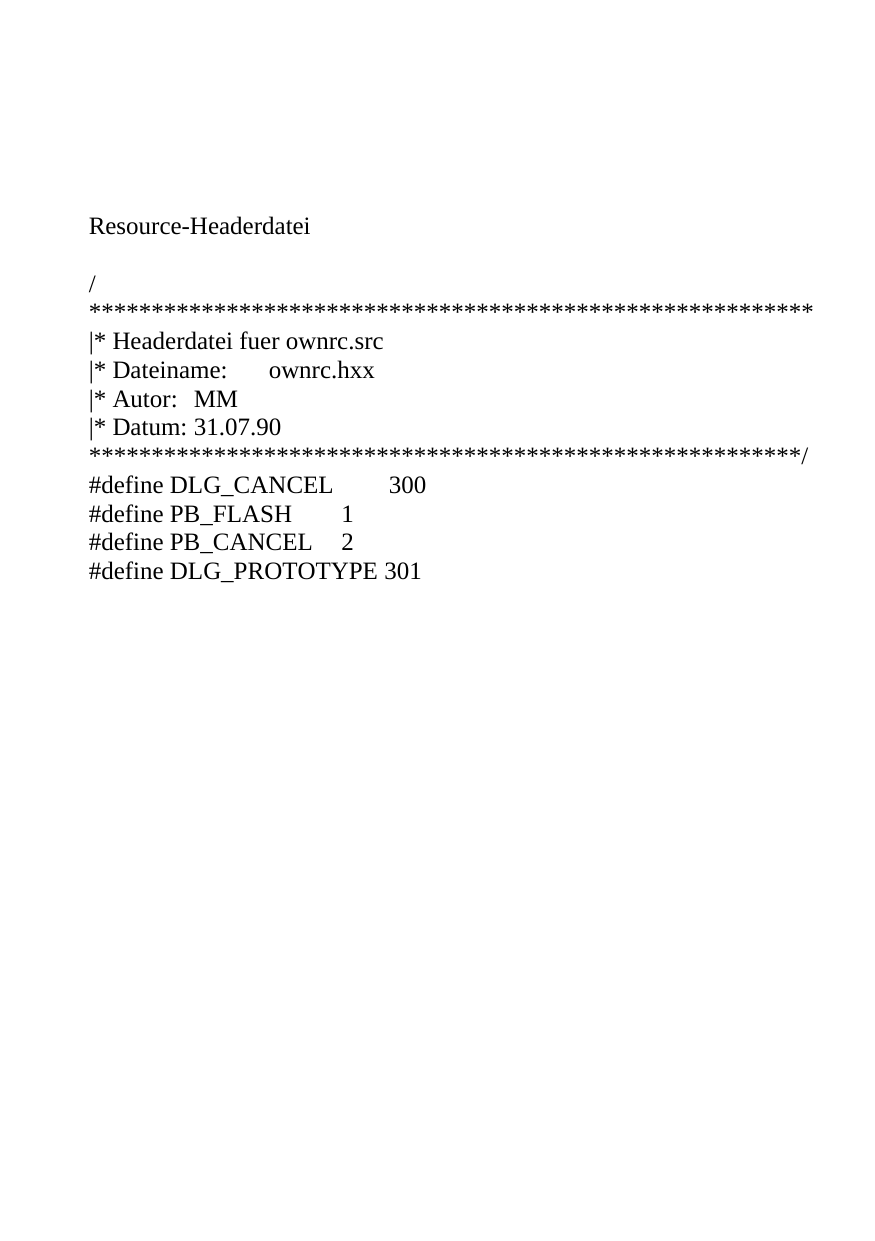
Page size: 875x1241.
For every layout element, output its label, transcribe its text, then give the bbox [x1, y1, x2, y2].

list #define PB_FLASH 1 [88, 499, 815, 527]
list |* Headerdatei fuer ownrc.src [88, 326, 815, 355]
list |* Autor: MM [88, 384, 815, 412]
list /********************************************************** [88, 269, 815, 326]
list #define PB_CANCEL 2 [88, 527, 815, 556]
list *********************************************************/ [88, 441, 815, 470]
list #define DLG_CANCEL 300 [88, 470, 815, 499]
list #define DLG_PROTOTYPE 301 [88, 556, 815, 585]
list |* Dateiname: ownrc.hxx [88, 355, 815, 384]
list |* Datum: 31.07.90 [88, 412, 815, 441]
text Resource-Headerdatei [88, 211, 815, 240]
